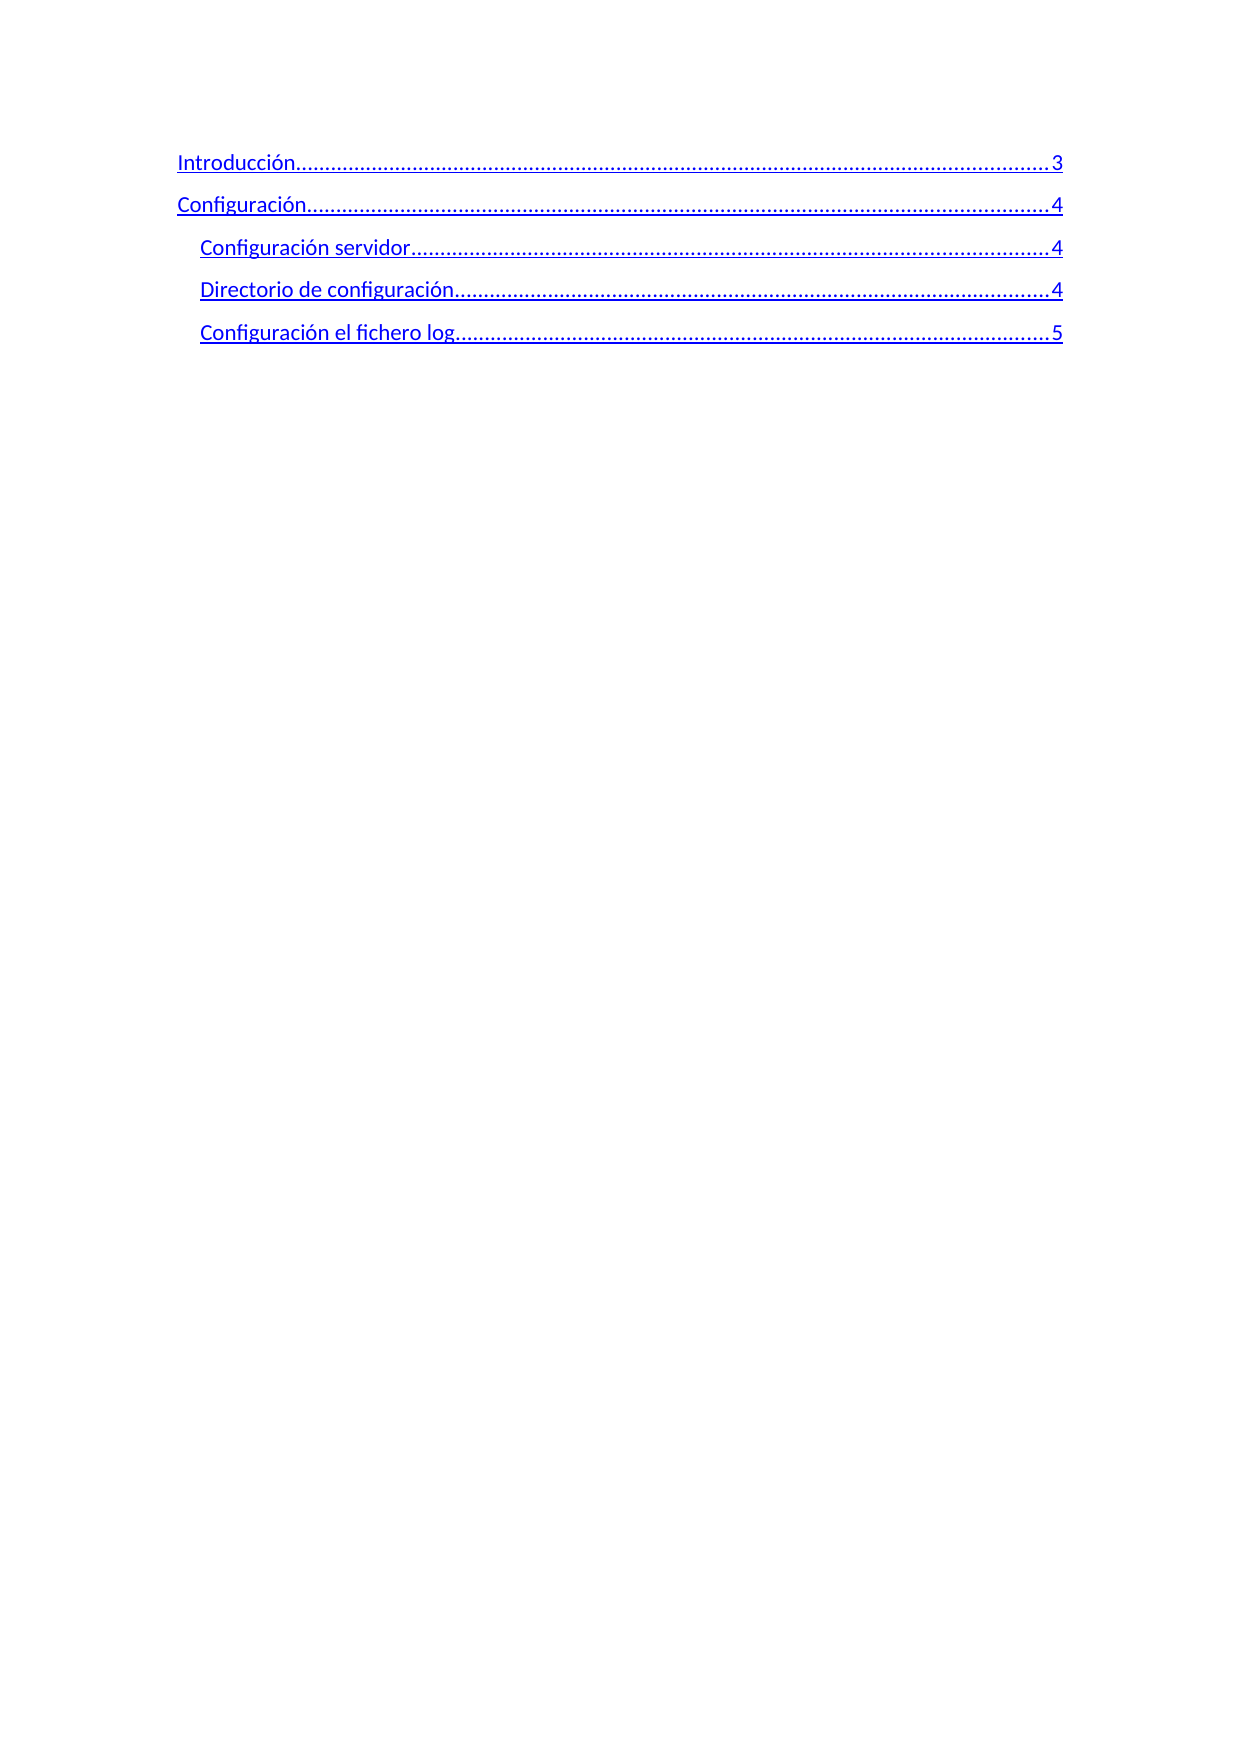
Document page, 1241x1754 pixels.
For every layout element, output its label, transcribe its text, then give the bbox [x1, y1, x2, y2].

text Directorio de configuración 4 [200, 275, 1063, 299]
text Introducción 3 [177, 148, 1063, 172]
text Configuración el fichero log 5 [200, 318, 1063, 342]
text Configuración servidor 4 [200, 233, 1063, 257]
text Configuración 4 [177, 190, 1063, 214]
